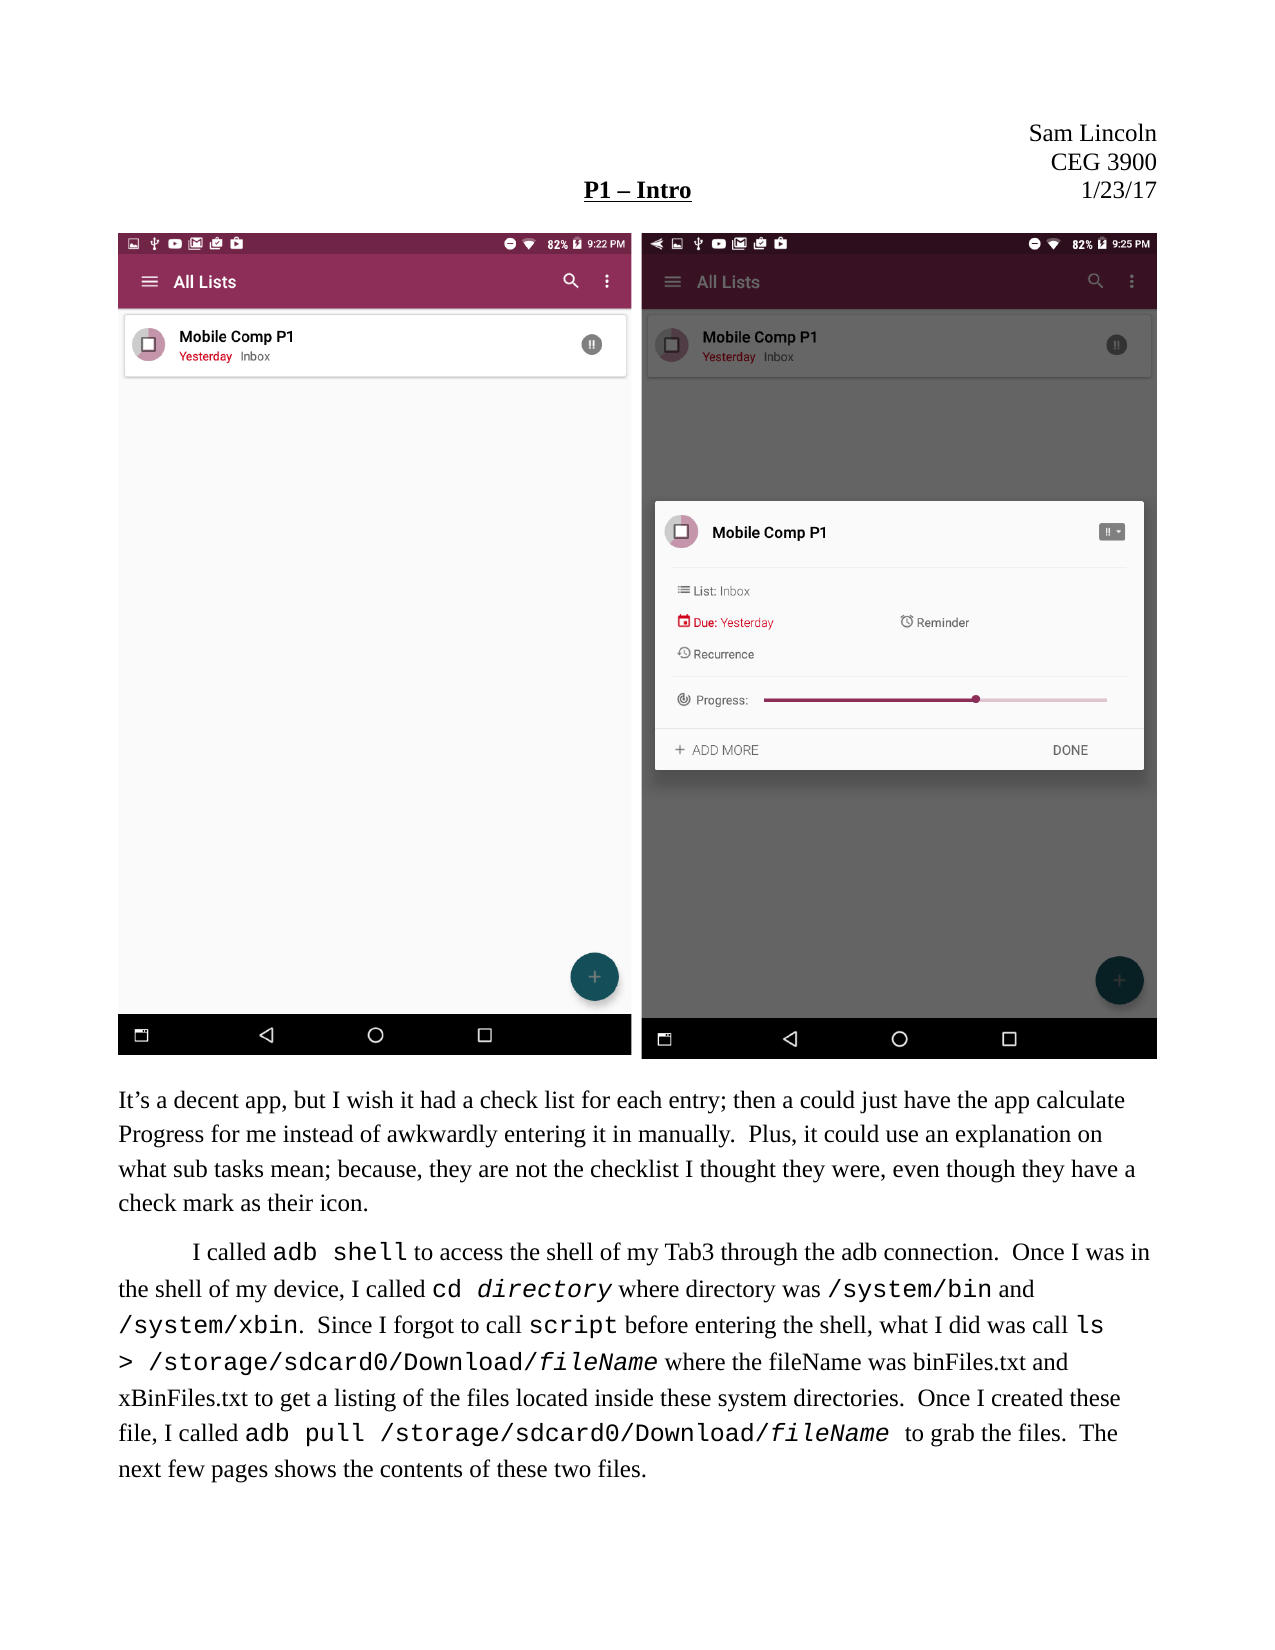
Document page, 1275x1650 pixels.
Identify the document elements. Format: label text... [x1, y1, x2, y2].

picture [641, 233, 1157, 1059]
picture [118, 233, 632, 1055]
text I called adb shell to access the shell of my Tab3 through the adb connection. Once I was in the shell of my device, I called cd directory where directory was /system/bin and /system/xbin. Since I forgot to call script before entering the shell, what I did was call ls > /storage/sdcard0/Download/fileName where the fileName was binFiles.txt and xBinFiles.txt to get a listing of the files located inside these system directories. Once I created these file, I called adb pull /storage/sdcard0/Download/fileName to grab the files. The next few pages shows the contents of these two files. [118, 1237, 1157, 1483]
text It’s a decent app, but I wish it had a check list for each entry; then a could just have the app calculate Progress for me instead of awkwardly entering it in manually. Plus, it could use an explanation on what sub tasks mean; because, they are not the checklist I thought they were, even though they have a check mark as their icon. [118, 234, 1157, 1217]
